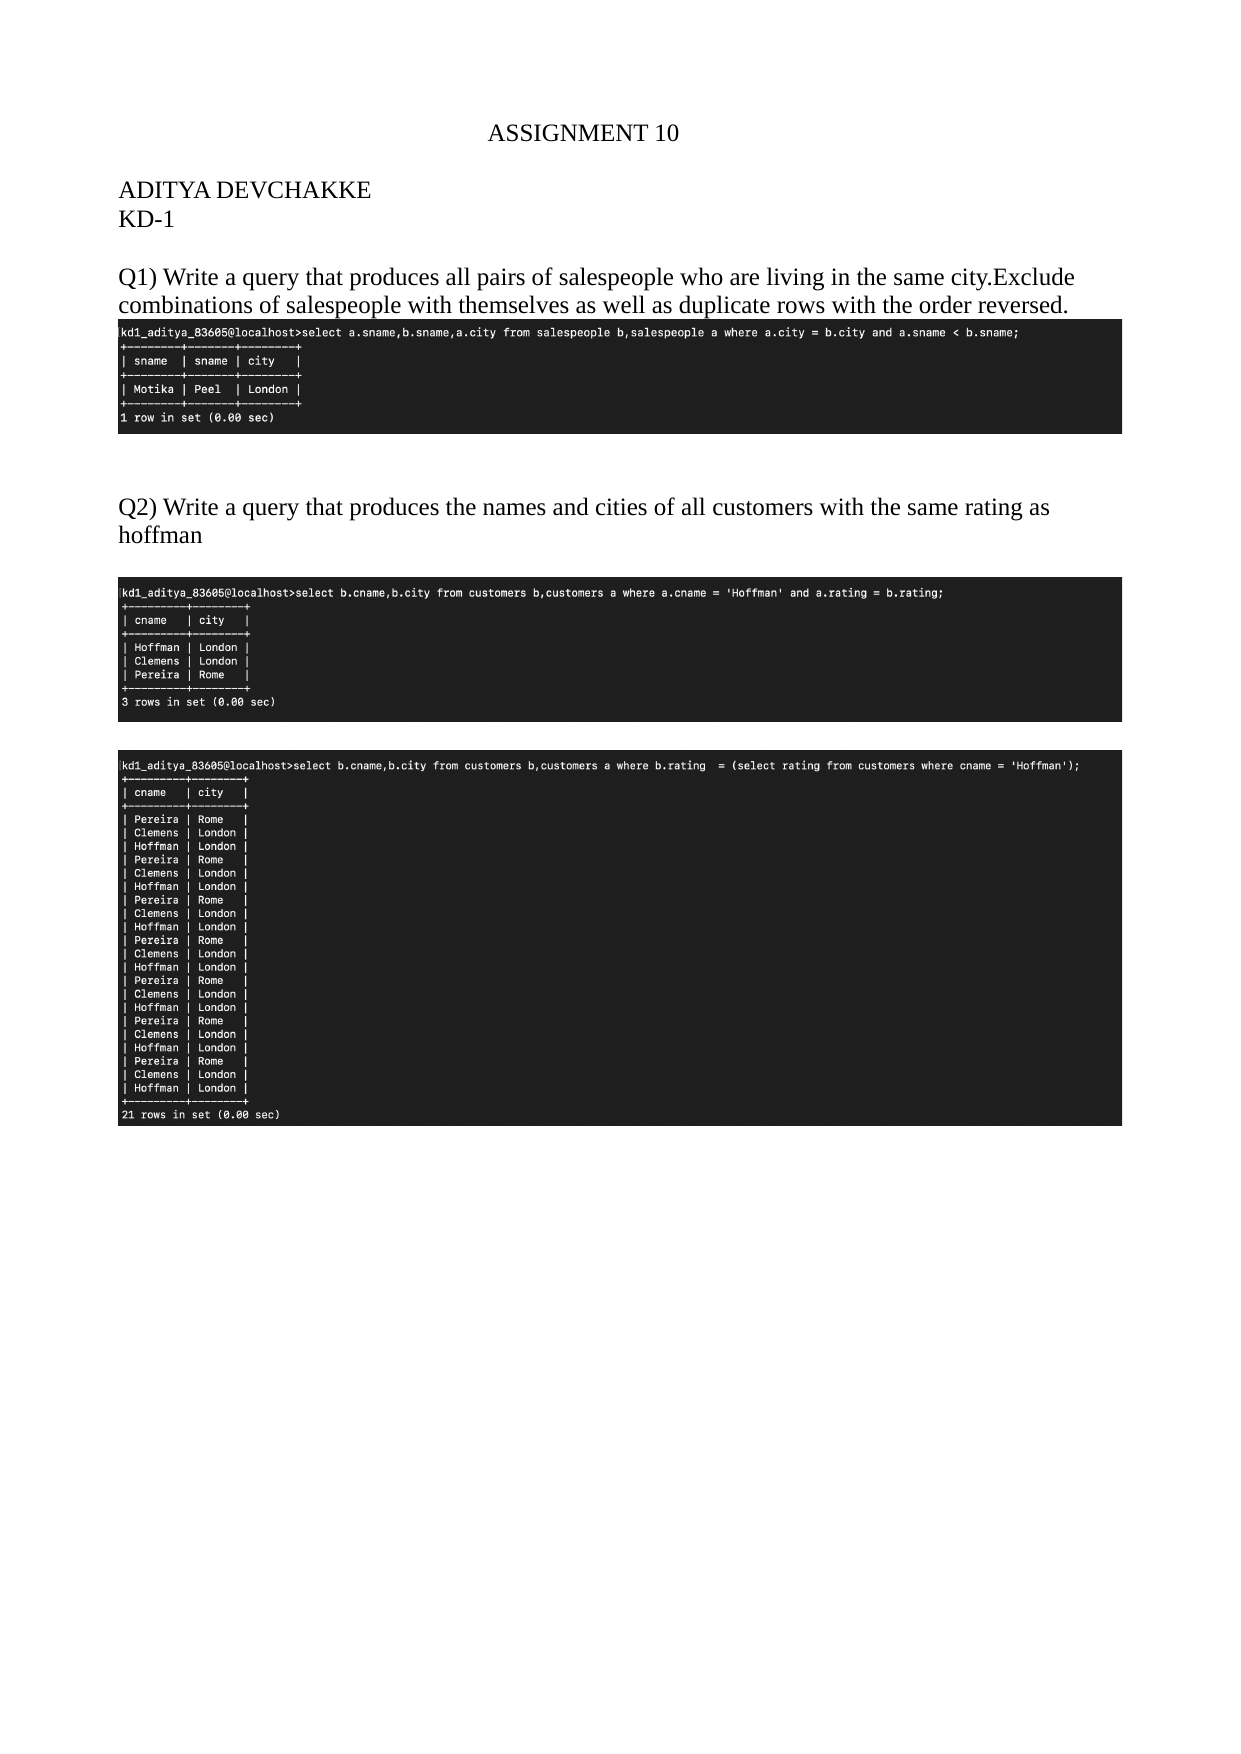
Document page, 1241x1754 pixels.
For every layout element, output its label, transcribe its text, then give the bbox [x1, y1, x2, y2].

text ADITYA DEVCHAKKE [118, 176, 1122, 204]
text Q1) Write a query that produces all pairs of salespeople who are living in the same city.Exclude combinations of salespeople with themselves as well as duplicate rows with the order reversed. [118, 262, 1122, 319]
text Q2) Write a query that produces the names and cities of all customers with the same rating as hoffman [118, 492, 1122, 549]
text KD-1 [118, 204, 1122, 233]
picture [118, 577, 1123, 722]
text ASSIGNMENT 10 [118, 118, 1122, 147]
picture [118, 750, 1123, 1126]
picture [118, 319, 1123, 434]
